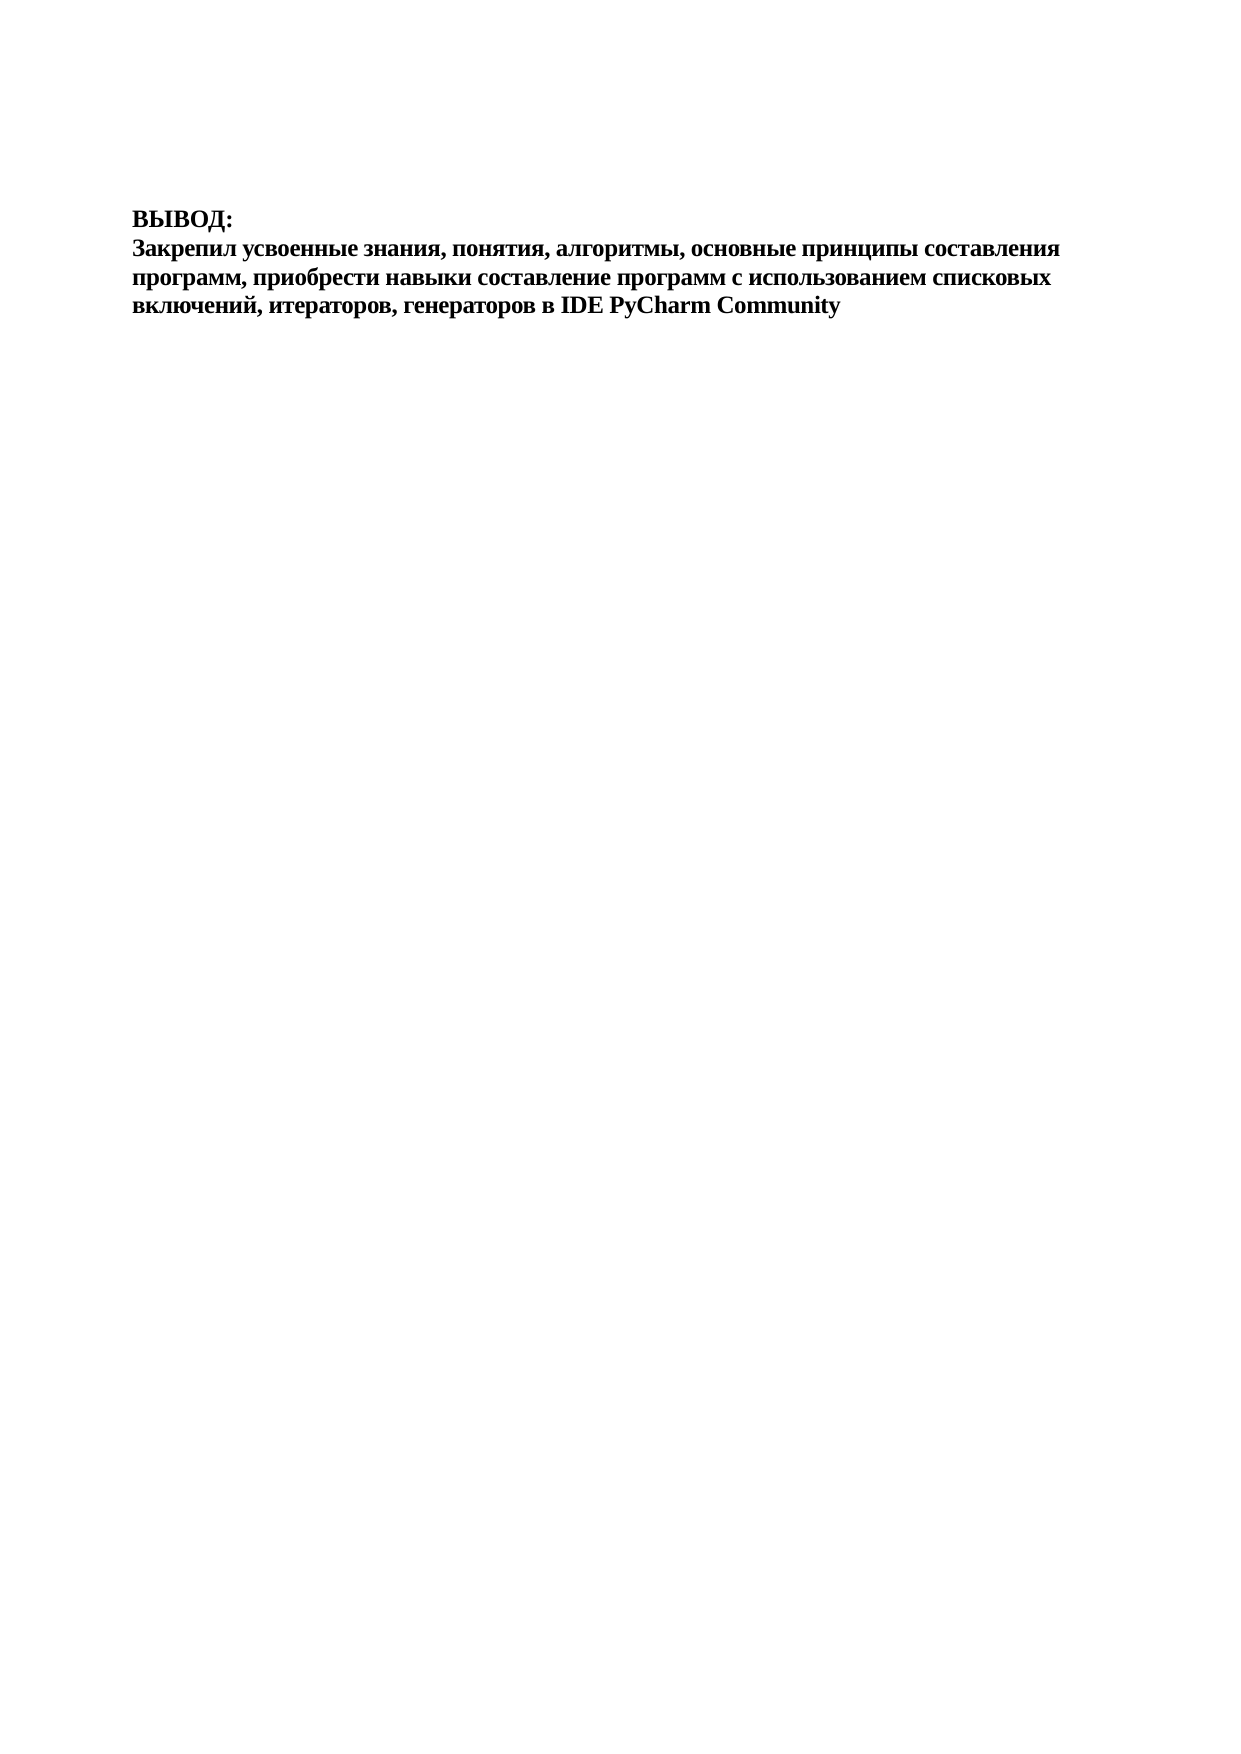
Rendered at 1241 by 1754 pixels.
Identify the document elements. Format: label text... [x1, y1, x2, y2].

text ВЫВОД: [132, 204, 1122, 233]
text Закрепил усвоенные знания, понятия, алгоритмы, основные принципы составления программ, приобрести навыки составление программ с использованием списковых включений, итераторов, генераторов в IDE PyCharm Community [132, 233, 1122, 319]
